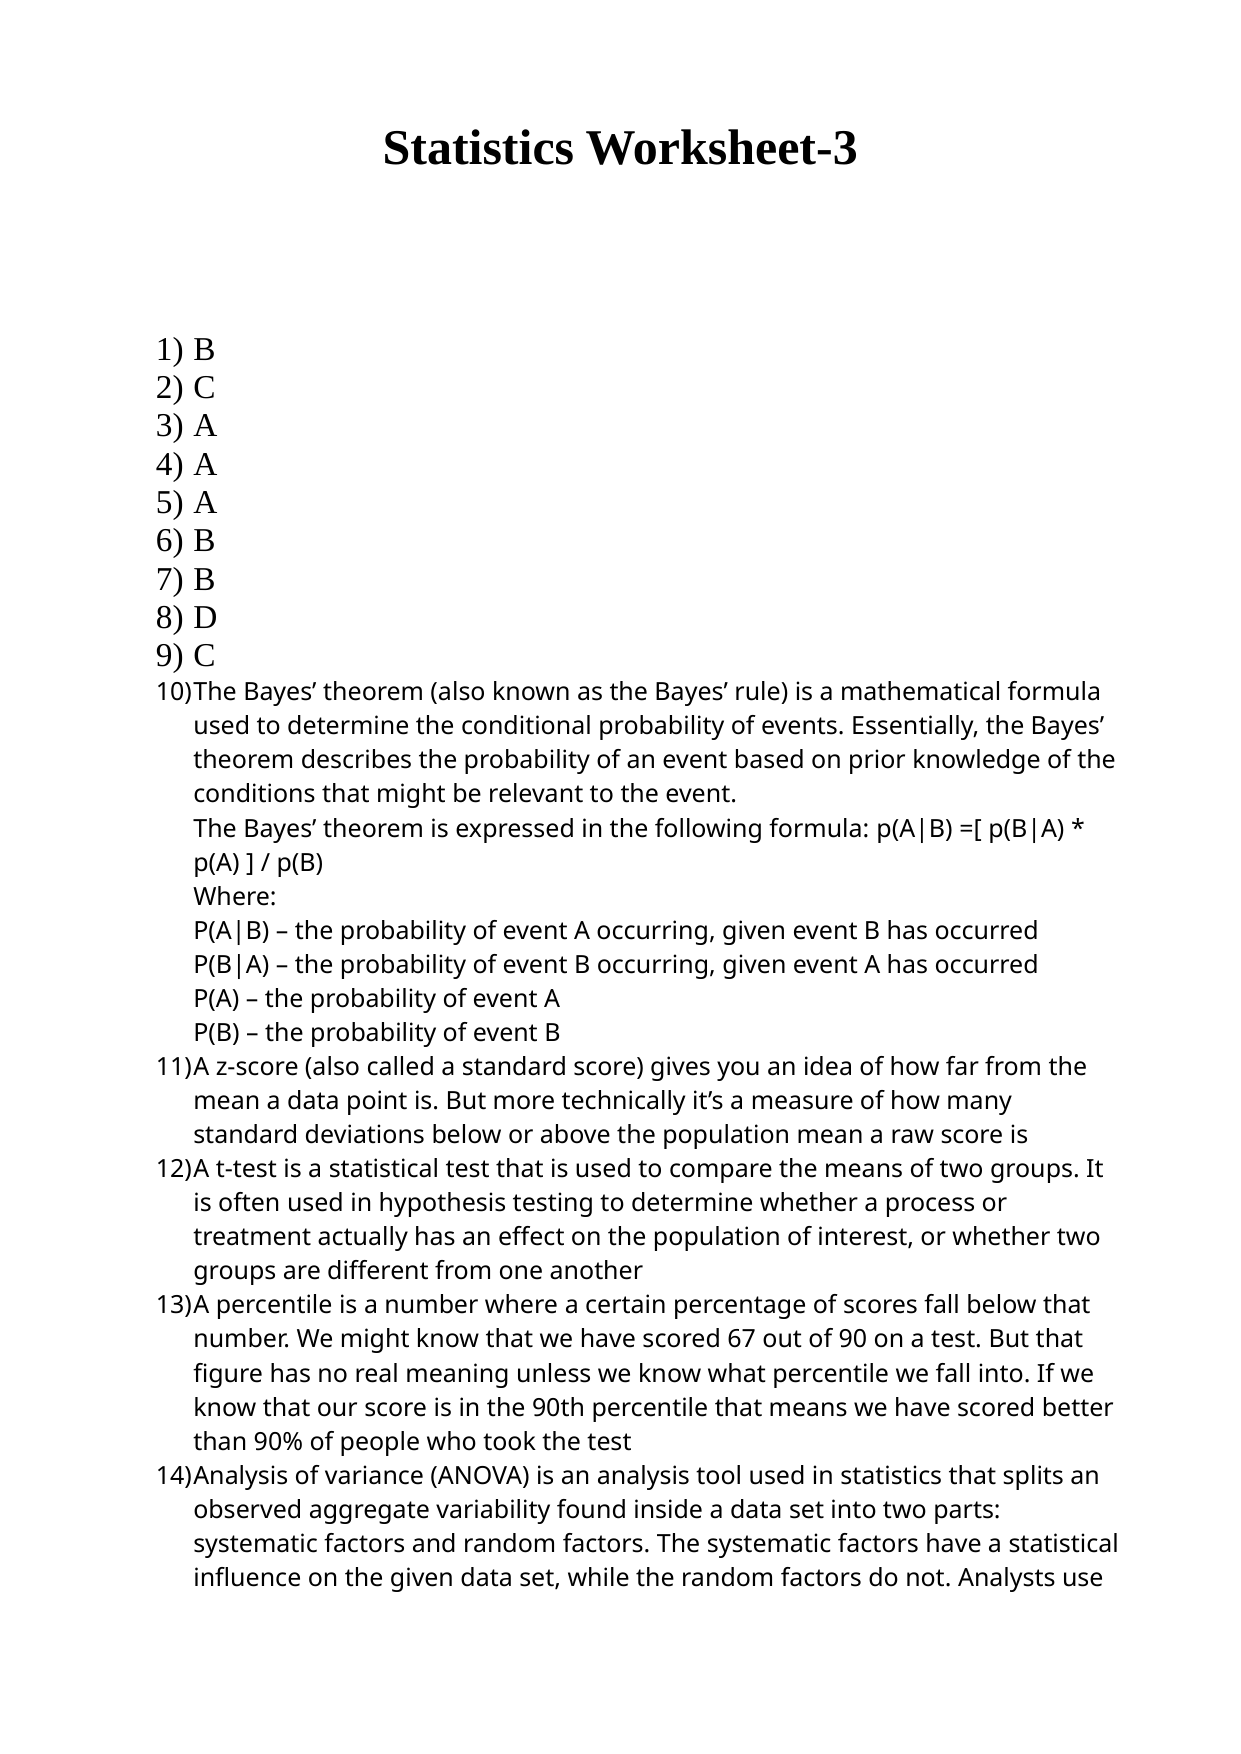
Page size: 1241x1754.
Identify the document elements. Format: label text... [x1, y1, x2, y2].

list A percentile is a number where a certain percentage of scores fall below that number. We might know that we have scored 67 out of 90 on a test. But that figure has no real meaning unless we know what percentile we fall into. If we know that our score is in the 90th percentile that means we have scored better than 90% of people who took the test [156, 1287, 1122, 1457]
text Statistics Worksheet-3 [118, 118, 1122, 176]
list B [156, 559, 1122, 597]
list P(A|B) – the probability of event A occurring, given event B has occurred [156, 912, 1122, 946]
list The Bayes’ theorem (also known as the Bayes’ rule) is a mathematical formula used to determine the conditional probability of events. Essentially, the Bayes’ theorem describes the probability of an event based on prior knowledge of the conditions that might be relevant to the event. [156, 674, 1122, 810]
list A [156, 444, 1122, 482]
list P(B) – the probability of event B [156, 1014, 1122, 1049]
list Where: [156, 878, 1122, 912]
list C [156, 636, 1122, 674]
list C [156, 367, 1122, 406]
list Analysis of variance (ANOVA) is an analysis tool used in statistics that splits an observed aggregate variability found inside a data set into two parts: systematic factors and random factors. The systematic factors have a statistical influence on the given data set, while the random factors do not. Analysts use [156, 1457, 1122, 1594]
list P(A) – the probability of event A [156, 981, 1122, 1014]
list B [156, 521, 1122, 559]
list The Bayes’ theorem is expressed in the following formula: p(A|B) =[ p(B|A) * p(A) ] / p(B) [156, 810, 1122, 878]
list B [156, 329, 1122, 367]
list P(B|A) – the probability of event B occurring, given event A has occurred [156, 946, 1122, 981]
list A [156, 482, 1122, 521]
list A z-score (also called a standard score) gives you an idea of how far from the mean a data point is. But more technically it’s a measure of how many standard deviations below or above the population mean a raw score is [156, 1049, 1122, 1151]
list A t-test is a statistical test that is used to compare the means of two groups. It is often used in hypothesis testing to determine whether a process or treatment actually has an effect on the population of interest, or whether two groups are different from one another [156, 1151, 1122, 1287]
list A [156, 406, 1122, 444]
list D [156, 597, 1122, 636]
